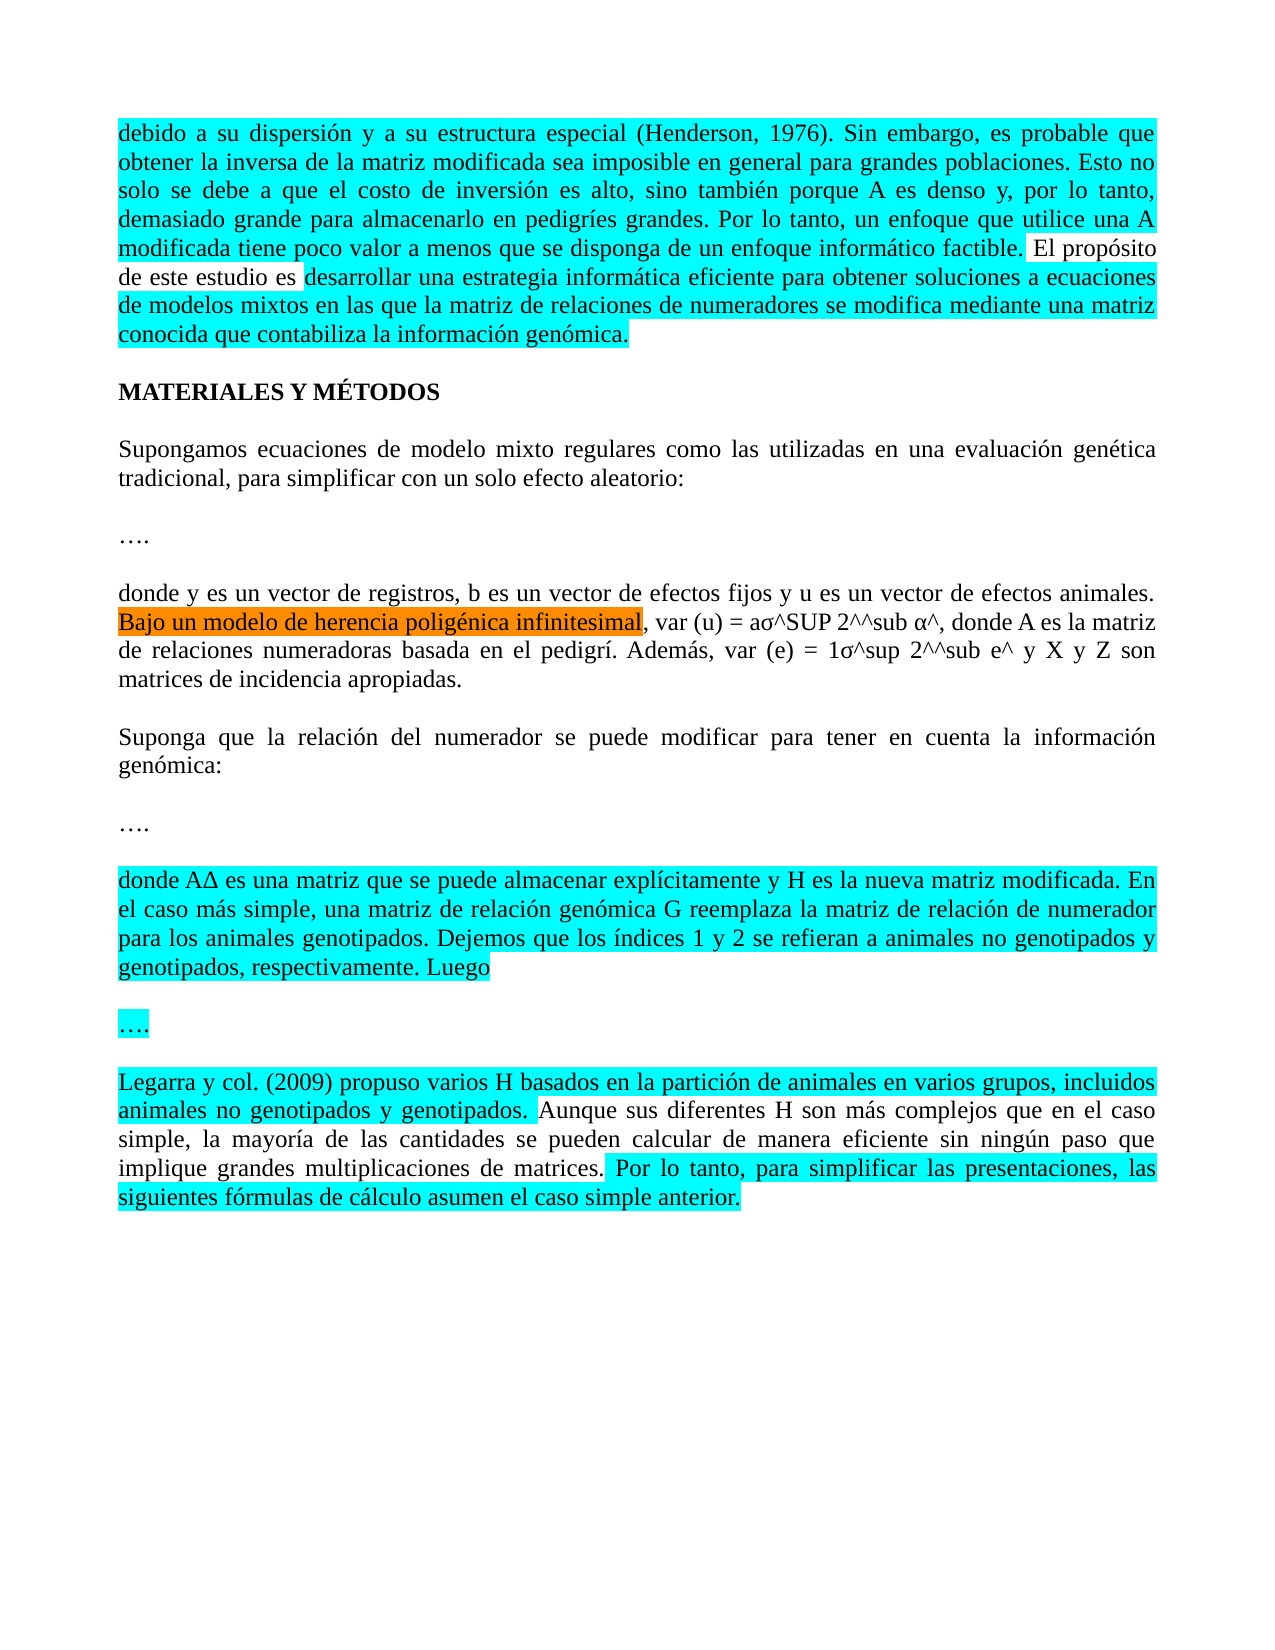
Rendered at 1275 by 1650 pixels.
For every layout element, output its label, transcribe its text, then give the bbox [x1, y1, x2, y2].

text …. [118, 521, 1157, 549]
text Suponga que la relación del numerador se puede modificar para tener en cuenta la información genómica: [118, 722, 1157, 779]
text …. [118, 1009, 1157, 1038]
text MATERIALES Y MÉTODOS [118, 377, 1157, 406]
text donde A∆ es una matriz que se puede almacenar explícitamente y H es la nueva matriz modificada. En el caso más simple, una matriz de relación genómica G reemplaza la matriz de relación de numerador para los animales genotipados. Dejemos que los índices 1 y 2 se refieran a animales no genotipados y genotipados, respectivamente. Luego [118, 866, 1157, 981]
text Legarra y col. (2009) propuso varios H basados en la partición de animales en varios grupos, incluidos animales no genotipados y genotipados. Aunque sus diferentes H son más complejos que en el caso simple, la mayoría de las cantidades se pueden calcular de manera eficiente sin ningún paso que implique grandes multiplicaciones de matrices. Por lo tanto, para simplificar las presentaciones, las siguientes fórmulas de cálculo asumen el caso simple anterior. [118, 1067, 1157, 1211]
text …. [118, 808, 1157, 837]
text debido a su dispersión y a su estructura especial (Henderson, 1976). Sin embargo, es probable que obtener la inversa de la matriz modificada sea imposible en general para grandes poblaciones. Esto no solo se debe a que el costo de inversión es alto, sino también porque A es denso y, por lo tanto, demasiado grande para almacenarlo en pedigríes grandes. Por lo tanto, un enfoque que utilice una A modificada tiene poco valor a menos que se disponga de un enfoque informático factible. El propósito de este estudio es desarrollar una estrategia informática eficiente para obtener soluciones a ecuaciones de modelos mixtos en las que la matriz de relaciones de numeradores se modifica mediante una matriz conocida que contabiliza la información genómica. [118, 118, 1157, 348]
text donde y es un vector de registros, b es un vector de efectos fijos y u es un vector de efectos animales. Bajo un modelo de herencia poligénica infinitesimal, var (u) = aσ^SUP 2^^sub α^, donde A es la matriz de relaciones numeradoras basada en el pedigrí. Además, var (e) = 1σ^sup 2^^sub e^ y X y Z son matrices de incidencia apropiadas. [118, 578, 1157, 693]
text Supongamos ecuaciones de modelo mixto regulares como las utilizadas en una evaluación genética tradicional, para simplificar con un solo efecto aleatorio: [118, 434, 1157, 492]
